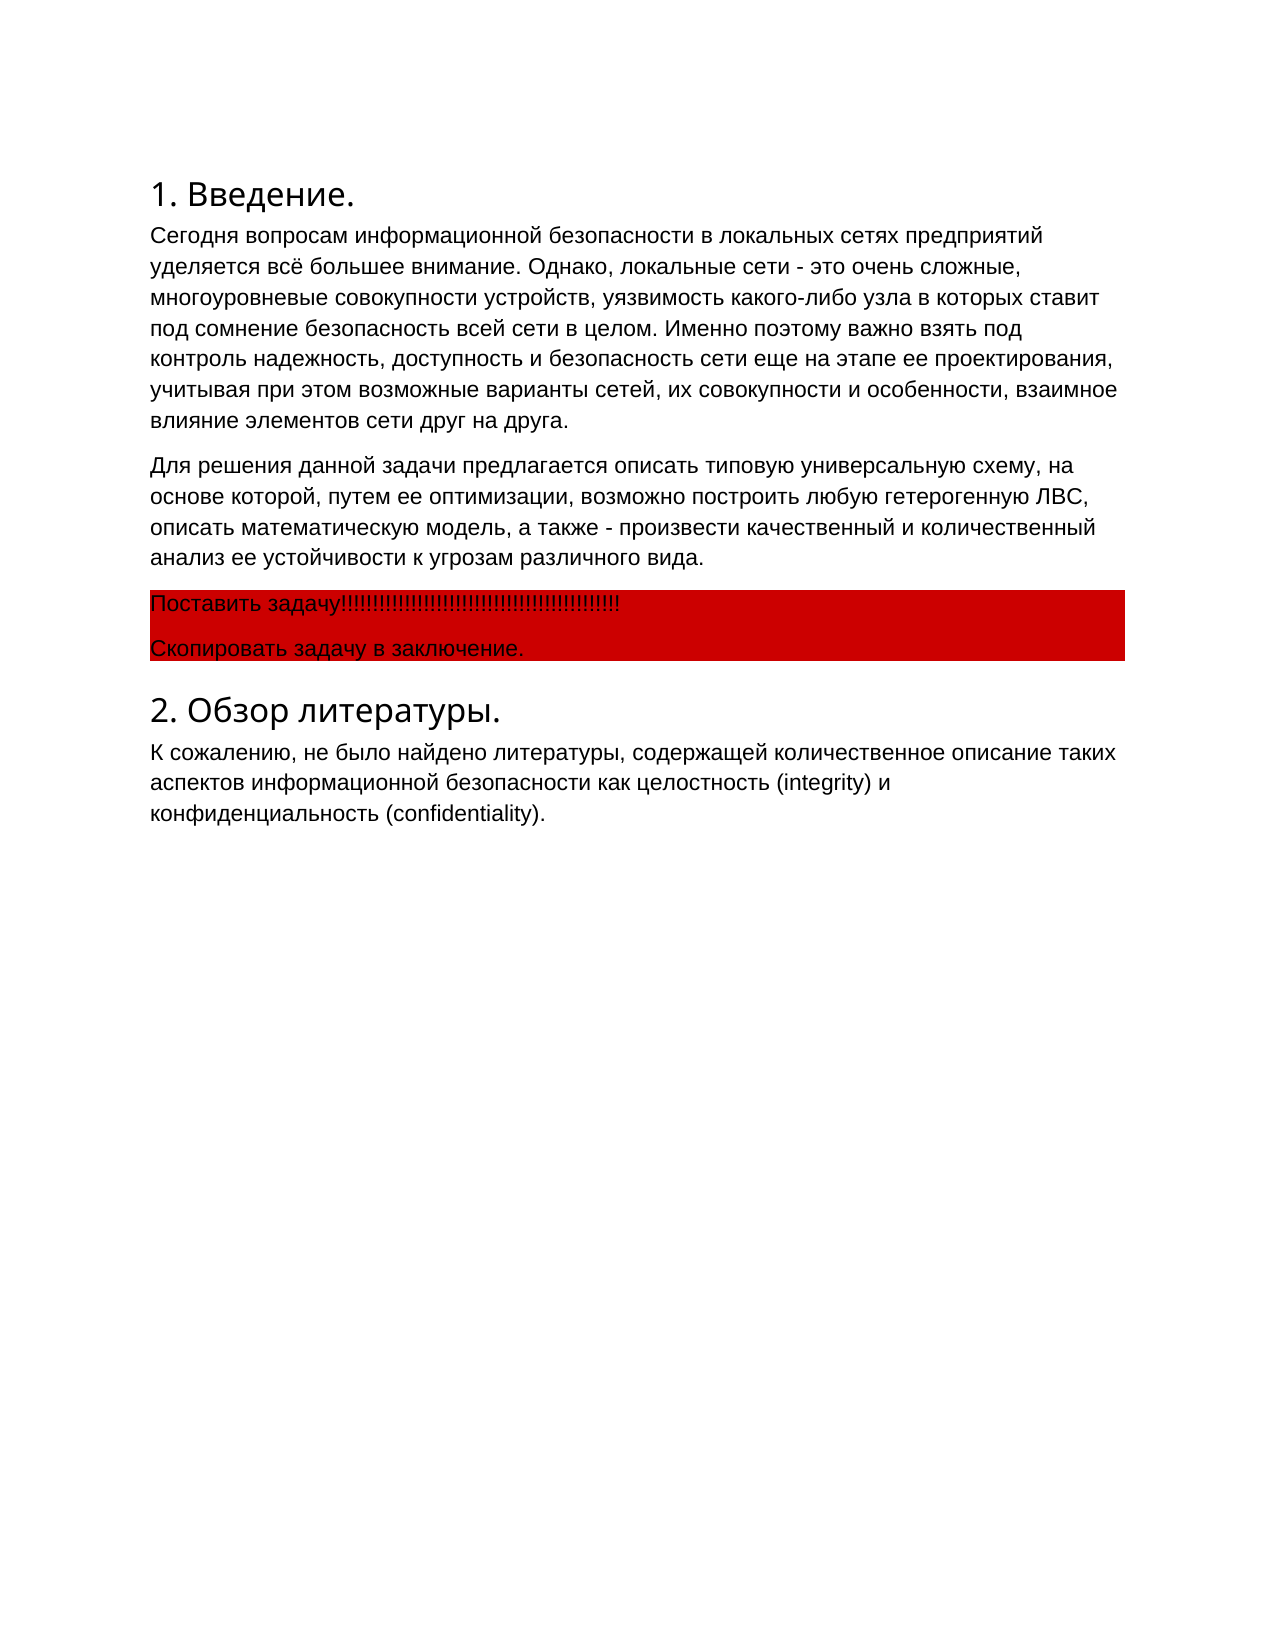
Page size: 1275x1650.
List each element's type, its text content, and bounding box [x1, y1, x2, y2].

text Для решения данной задачи предлагается описать типовую универсальную схему, на основе которой, путем ее оптимизации, возможно построить любую гетерогенную ЛВС, описать математическую модель, а также - произвести качественный и количественный анализ ее устойчивости к угрозам различного вида. [150, 453, 1125, 571]
text К сожалению, не было найдено литературы, содержащей количественное описание таких аспектов информационной безопасности как целостность (integrity) и конфиденциальность (confidentiality). [150, 739, 1125, 826]
text Скопировать задачу в заключение. [150, 636, 1125, 661]
text Поставить задачу!!!!!!!!!!!!!!!!!!!!!!!!!!!!!!!!!!!!!!!!!!!! [150, 590, 1125, 616]
text Сегодня вопросам информационной безопасности в локальных сетях предприятий уделяется всё большее внимание. Однако, локальные сети - это очень сложные, многоуровневые совокупности устройств, уязвимость какого-либо узла в которых ставит под сомнение безопасность всей сети в целом. Именно поэтому важно взять под контроль надежность, доступность и безопасность сети еще на этапе ее проектирования, учитывая при этом возможные варианты сетей, их совокупности и особенности, взаимное влияние элементов сети друг на друга. [150, 223, 1125, 433]
subtitle 1. Введение. [150, 171, 1125, 216]
subtitle 2. Обзор литературы. [150, 687, 1125, 732]
